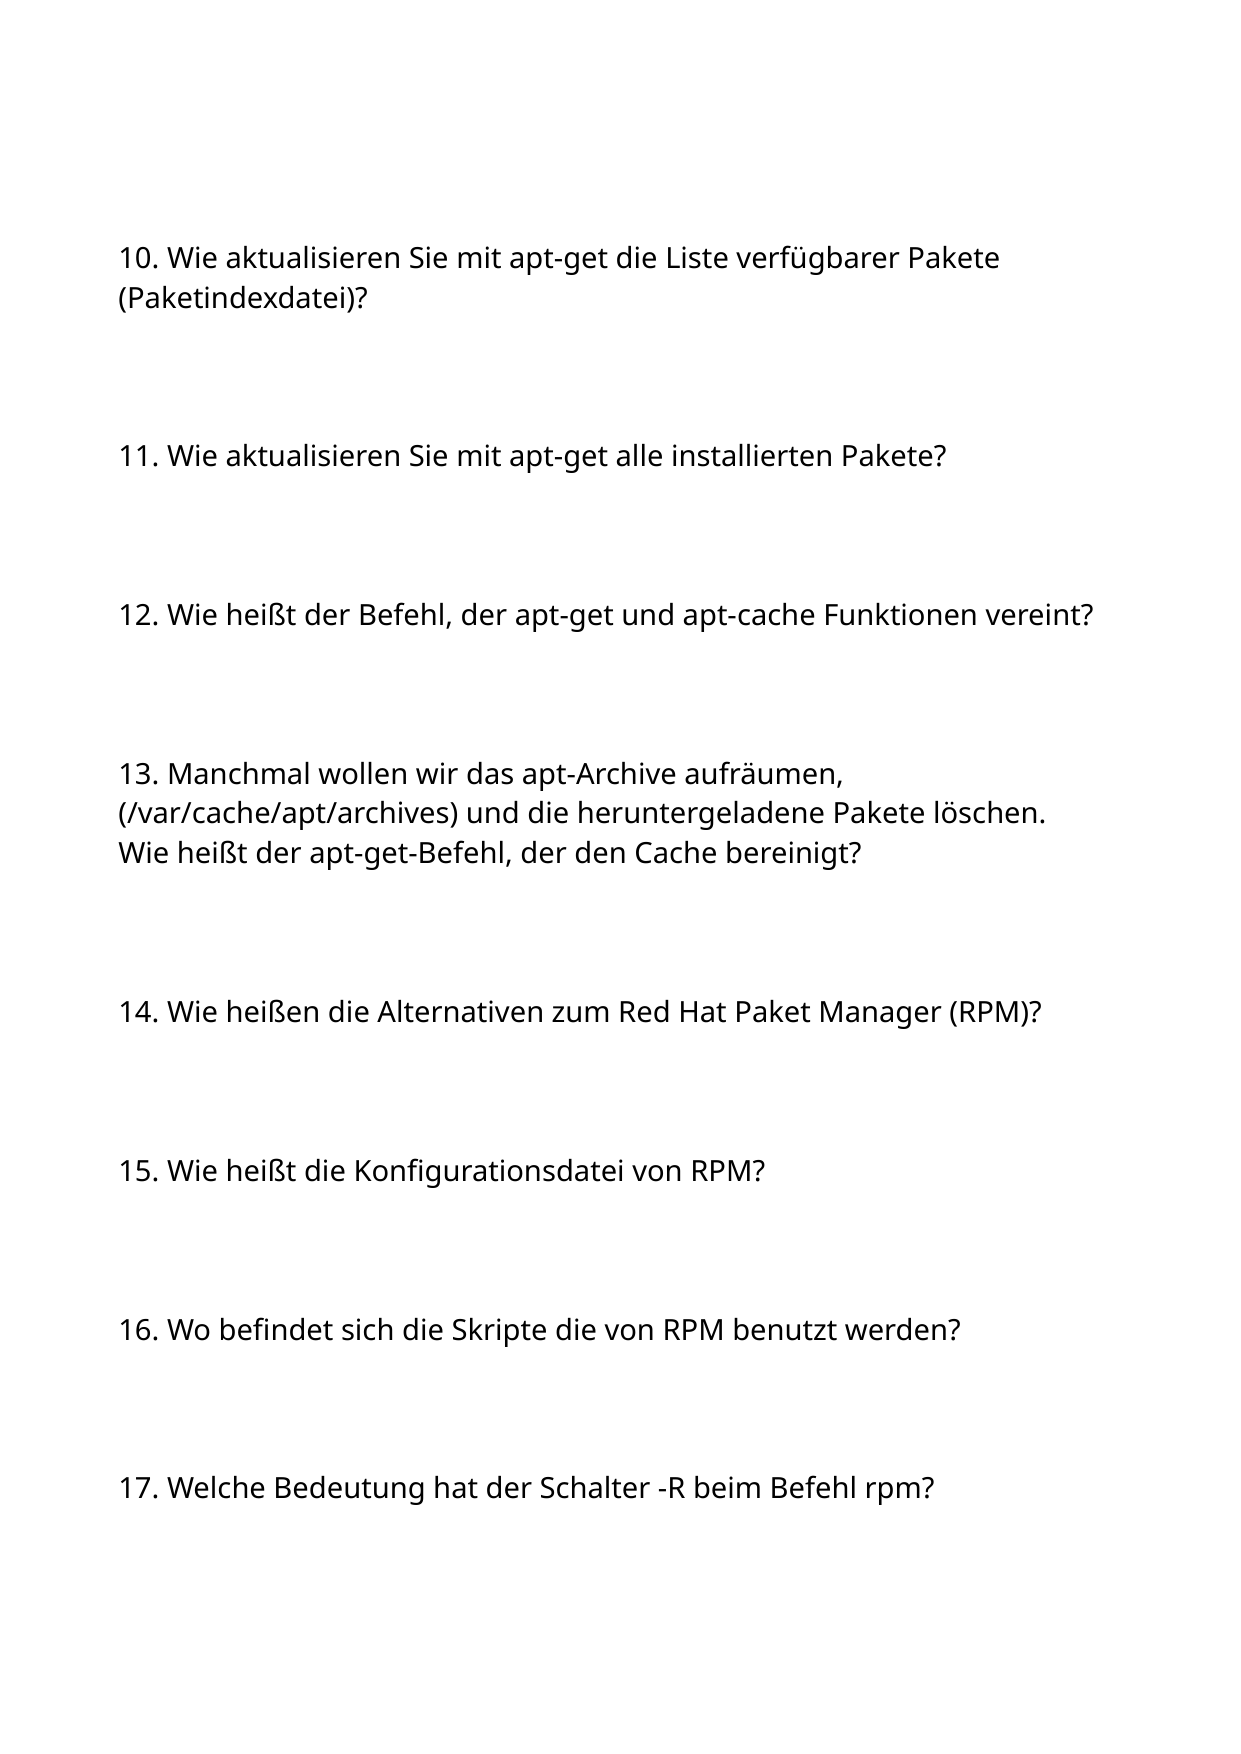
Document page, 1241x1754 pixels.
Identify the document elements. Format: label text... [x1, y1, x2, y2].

text 10. Wie aktualisieren Sie mit apt-get die Liste verfügbarer Pakete (Paketindexdatei)? 11. Wie aktualisieren Sie mit apt-get alle installierten Pakete? 12. Wie heißt der Befehl, der apt-get und apt-cache Funktionen vereint? 13. Manchmal wollen wir das apt-Archive aufräumen, (/var/cache/apt/archives) und die heruntergeladene Pakete löschen. Wie heißt der apt-get-Befehl, der den Cache bereinigt? 14. Wie heißen die Alternativen zum Red Hat Paket Manager (RPM)? 15. Wie heißt die Konfigurationsdatei von RPM? 16. Wo befindet sich die Skripte die von RPM benutzt werden? 17. Welche Bedeutung hat der Schalter -R beim Befehl rpm? [118, 118, 1122, 1626]
